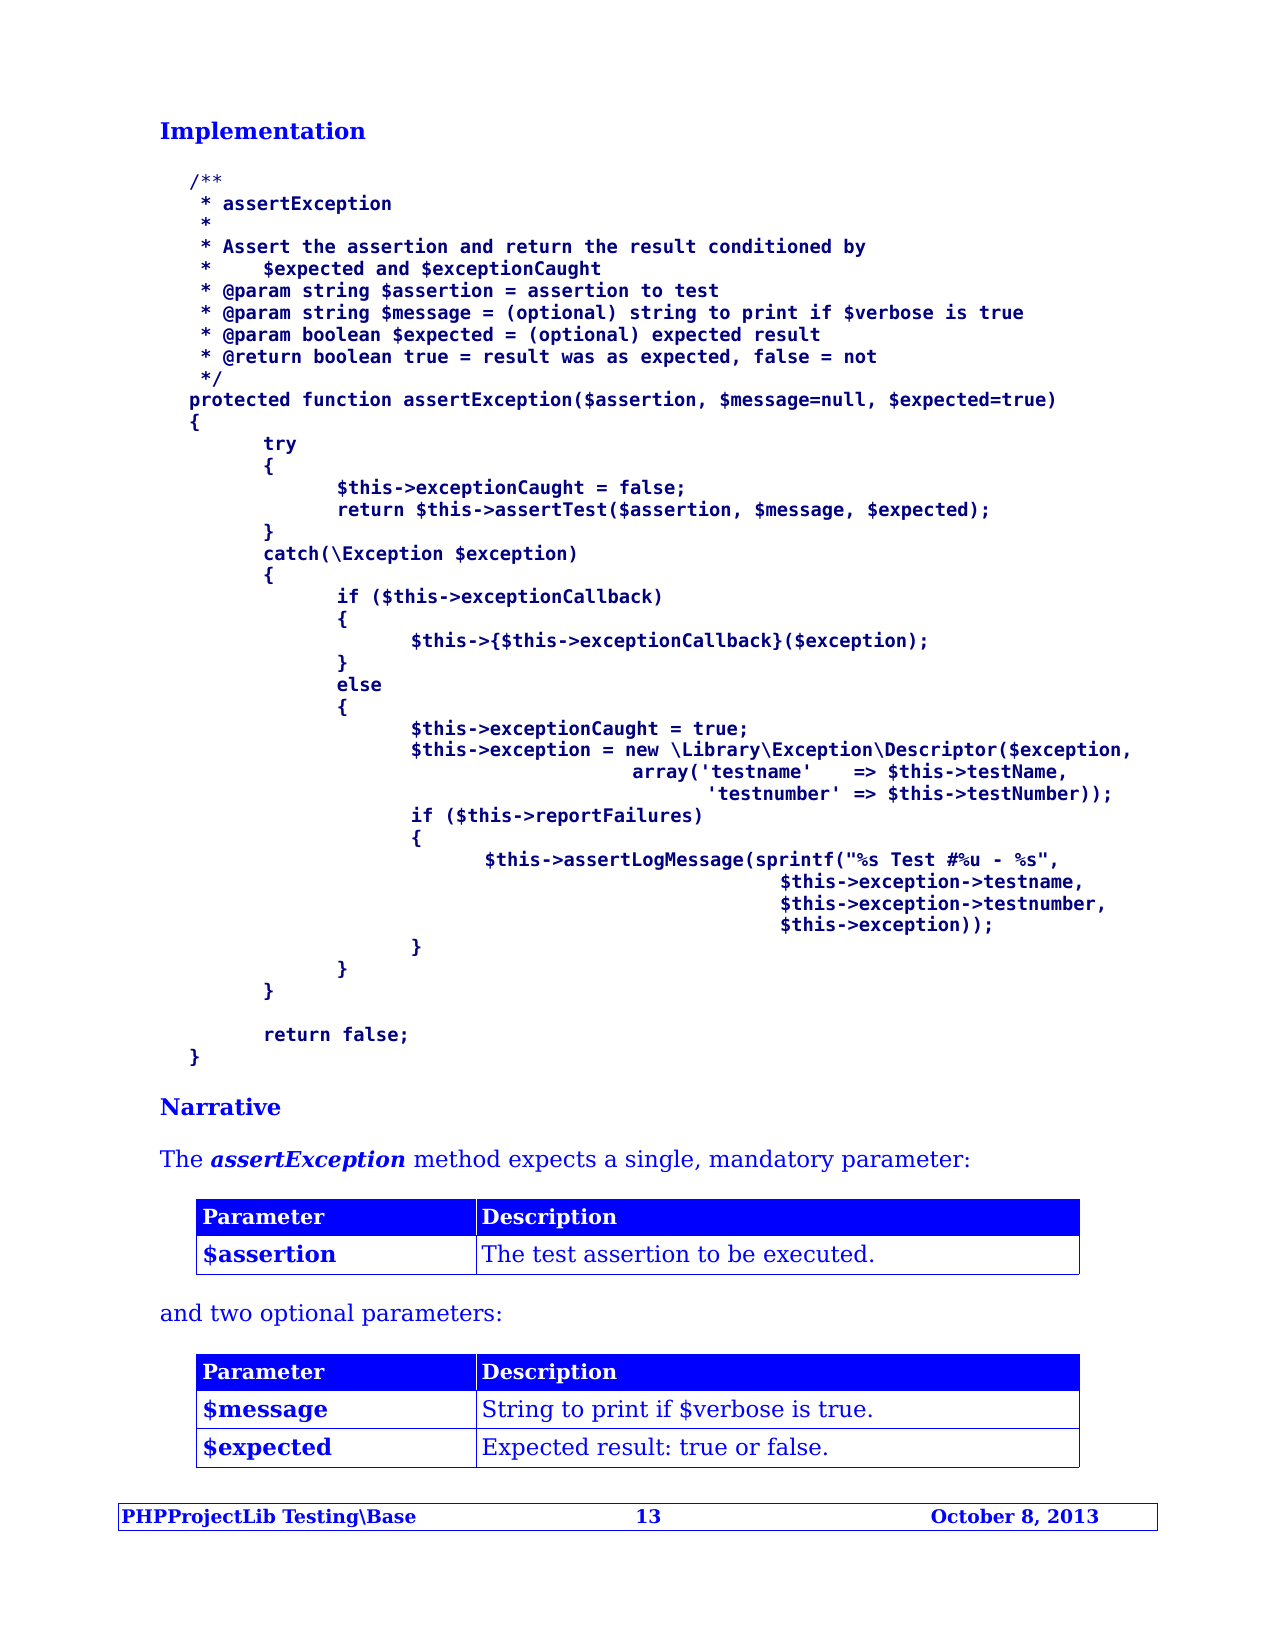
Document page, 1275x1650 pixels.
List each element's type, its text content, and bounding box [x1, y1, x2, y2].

table_header Description [477, 1355, 1079, 1390]
text Implementation [159, 118, 1157, 145]
list return $this->assertTest($assertion, $message, $expected); [189, 499, 1157, 521]
list { [189, 455, 1157, 477]
table_cell Expected result: true or false. [477, 1429, 1079, 1467]
table_header Parameter [197, 1355, 476, 1390]
list $this->exceptionCaught = false; [189, 477, 1157, 499]
list * @param boolean $expected = (optional) expected result [189, 324, 1157, 346]
list array('testname' => $this->testName, [189, 761, 1157, 783]
text and two optional parameters: [159, 1301, 1157, 1327]
list $this->exception->testname, [189, 871, 1157, 893]
list * assertException [189, 193, 1157, 214]
list } [189, 936, 1157, 958]
list try [189, 433, 1157, 455]
list * Assert the assertion and return the result conditioned by [189, 236, 1157, 258]
list $this->{$this->exceptionCallback}($exception); [189, 630, 1157, 652]
text Narrative [159, 1093, 1157, 1120]
list } [189, 980, 1157, 1002]
list if ($this->exceptionCallback) [189, 586, 1157, 608]
list } [189, 652, 1157, 674]
table_cell $expected [197, 1429, 476, 1467]
list $this->assertLogMessage(sprintf("%s Test #%u - %s", [189, 849, 1157, 871]
list { [189, 827, 1157, 849]
list $this->exceptionCaught = true; [189, 718, 1157, 739]
list */ [189, 368, 1157, 389]
list } [189, 958, 1157, 980]
list { [189, 411, 1157, 433]
list { [189, 608, 1157, 630]
list /** [189, 171, 1157, 193]
list * $expected and $exceptionCaught [189, 258, 1157, 280]
list return false; [189, 1024, 1157, 1046]
list * [189, 214, 1157, 236]
text The assertException method expects a single, mandatory parameter: [159, 1146, 1157, 1173]
table_cell The test assertion to be executed. [477, 1236, 1079, 1274]
table_header Description [477, 1200, 1079, 1235]
list $this->exception->testnumber, [189, 893, 1157, 914]
list $this->exception = new \Library\Exception\Descriptor($exception, [189, 739, 1157, 761]
table_header Parameter [197, 1200, 476, 1235]
list * @param string $message = (optional) string to print if $verbose is true [189, 302, 1157, 324]
table_cell $assertion [197, 1236, 476, 1274]
list protected function assertException($assertion, $message=null, $expected=true) [189, 389, 1157, 411]
table_cell $message [197, 1391, 476, 1428]
list else [189, 674, 1157, 696]
list 'testnumber' => $this->testNumber)); [189, 783, 1157, 805]
list if ($this->reportFailures) [189, 805, 1157, 827]
list $this->exception)); [189, 914, 1157, 936]
list } [189, 521, 1157, 543]
list catch(\Exception $exception) [189, 543, 1157, 564]
table_cell String to print if $verbose is true. [477, 1391, 1079, 1428]
list { [189, 564, 1157, 586]
list * @return boolean true = result was as expected, false = not [189, 346, 1157, 368]
list { [189, 696, 1157, 718]
list * @param string $assertion = assertion to test [189, 280, 1157, 302]
list } [189, 1046, 1157, 1068]
